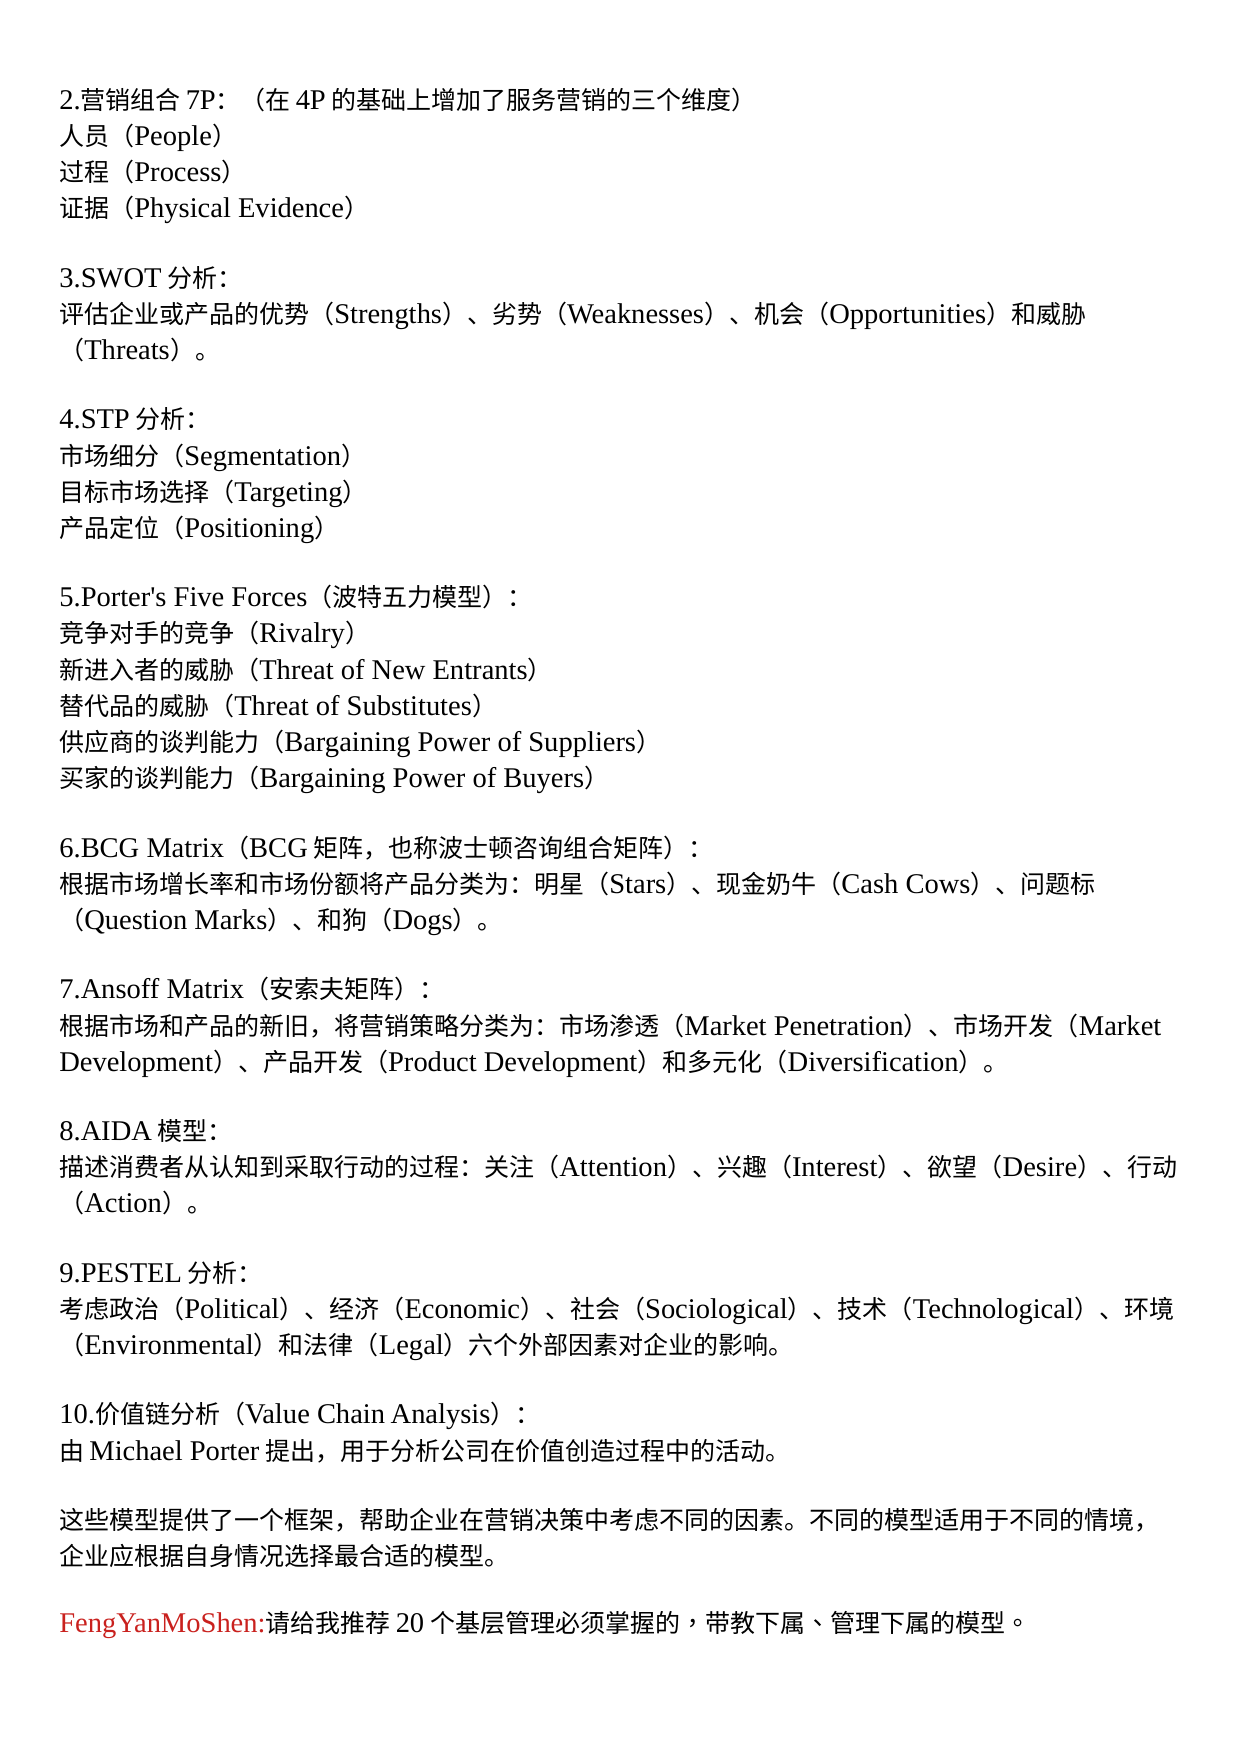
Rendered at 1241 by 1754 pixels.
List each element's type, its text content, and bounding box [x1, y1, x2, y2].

text 新进入者的威胁（Threat of New Entrants） [59, 650, 1181, 686]
text 产品定位（Positioning） [59, 508, 1181, 545]
text 7.Ansoff Matrix（安索夫矩阵）： [59, 970, 1181, 1006]
text 4.STP分析： [59, 400, 1181, 436]
text 竞争对手的竞争（Rivalry） [59, 614, 1181, 650]
text 6.BCG Matrix（BCG矩阵，也称波士顿咨询组合矩阵）： [59, 828, 1181, 864]
text 证据（Physical Evidence） [59, 189, 1181, 225]
text 替代品的威胁（Threat of Substitutes） [59, 686, 1181, 723]
text 评估企业或产品的优势（Strengths）、劣势（Weaknesses）、机会（Opportunities）和威胁（Threats）。 [59, 294, 1181, 367]
text 由Michael Porter提出，用于分析公司在价值创造过程中的活动。 [59, 1431, 1181, 1467]
text 5.Porter's Five Forces（波特五力模型）： [59, 578, 1181, 614]
text 根据市场和产品的新旧，将营销策略分类为：市场渗透（Market Penetration）、市场开发（Market Development）、产品开发（Product Development）和多元化（Diversification）。 [59, 1006, 1181, 1078]
text 过程（Process） [59, 153, 1181, 189]
text 考虑政治（Political）、经济（Economic）、社会（Sociological）、技术（Technological）、环境（Environmental）和法律（Legal）六个外部因素对企业的影响。 [59, 1289, 1181, 1362]
text 市场细分（Segmentation） [59, 436, 1181, 472]
text 供应商的谈判能力（Bargaining Power of Suppliers） [59, 723, 1181, 759]
text FengYanMoShen:请给我推荐20个基层管理必须掌握的，带教下属、管理下属的模型。 [59, 1606, 1181, 1640]
text 9.PESTEL分析： [59, 1253, 1181, 1289]
text 2.营销组合7P：（在4P的基础上增加了服务营销的三个维度） [59, 80, 1181, 116]
text 根据市场增长率和市场份额将产品分类为：明星（Stars）、现金奶牛（Cash Cows）、问题标（Question Marks）、和狗（Dogs）。 [59, 864, 1181, 937]
text 10.价值链分析（Value Chain Analysis）： [59, 1395, 1181, 1431]
text 买家的谈判能力（Bargaining Power of Buyers） [59, 759, 1181, 795]
text 人员（People） [59, 116, 1181, 153]
text 这些模型提供了一个框架，帮助企业在营销决策中考虑不同的因素。不同的模型适用于不同的情境，企业应根据自身情况选择最合适的模型。 [59, 1500, 1181, 1573]
text 8.AIDA模型： [59, 1111, 1181, 1148]
text 目标市场选择（Targeting） [59, 472, 1181, 508]
text 3.SWOT分析： [59, 258, 1181, 294]
text 描述消费者从认知到采取行动的过程：关注（Attention）、兴趣（Interest）、欲望（Desire）、行动（Action）。 [59, 1148, 1181, 1220]
